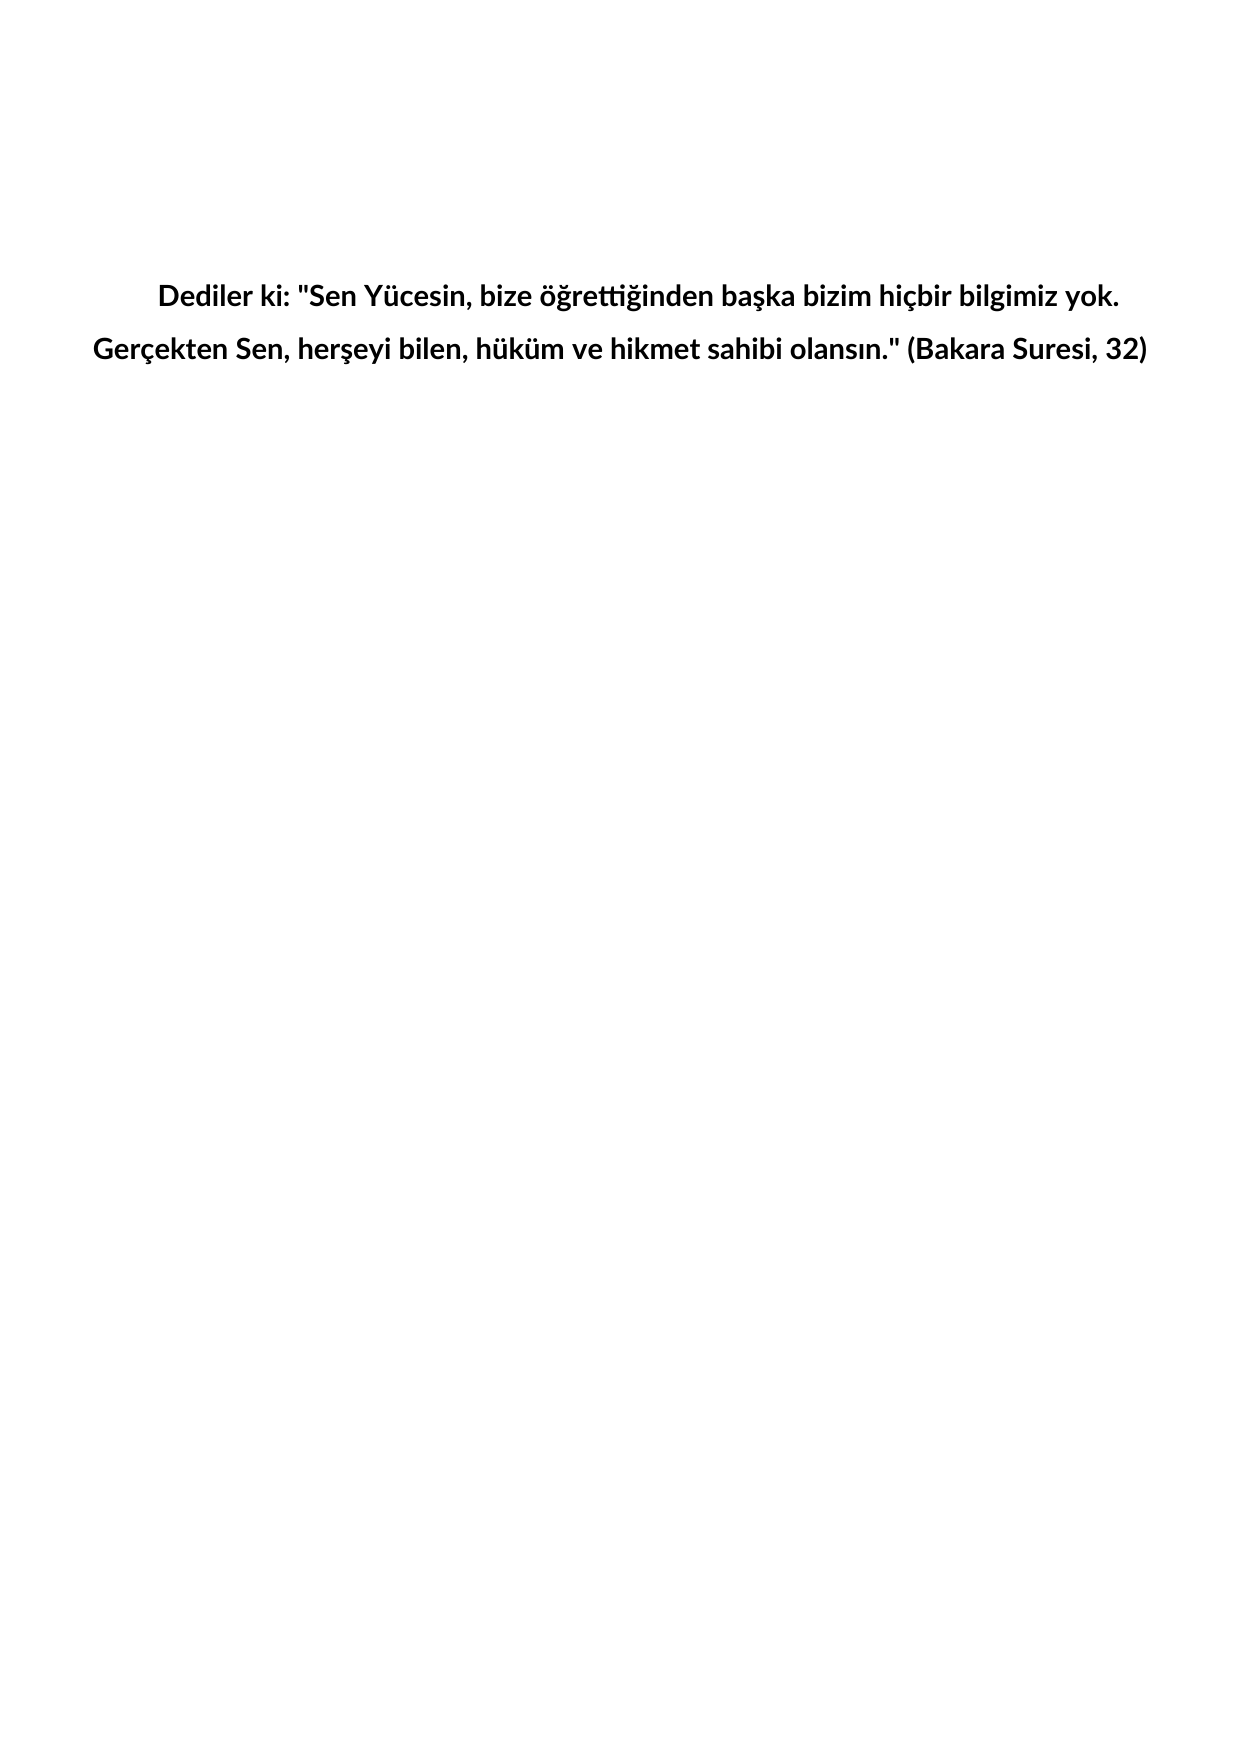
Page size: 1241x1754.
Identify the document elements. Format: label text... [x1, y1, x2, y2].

text Dediler ki: "Sen Yücesin, bize öğrettiğinden başka bizim hiçbir bilgimiz yok. Gerçekten Sen, herşeyi bilen, hüküm ve hikmet sahibi olansın." (Bakara Suresi, 32) [75, 278, 1165, 366]
